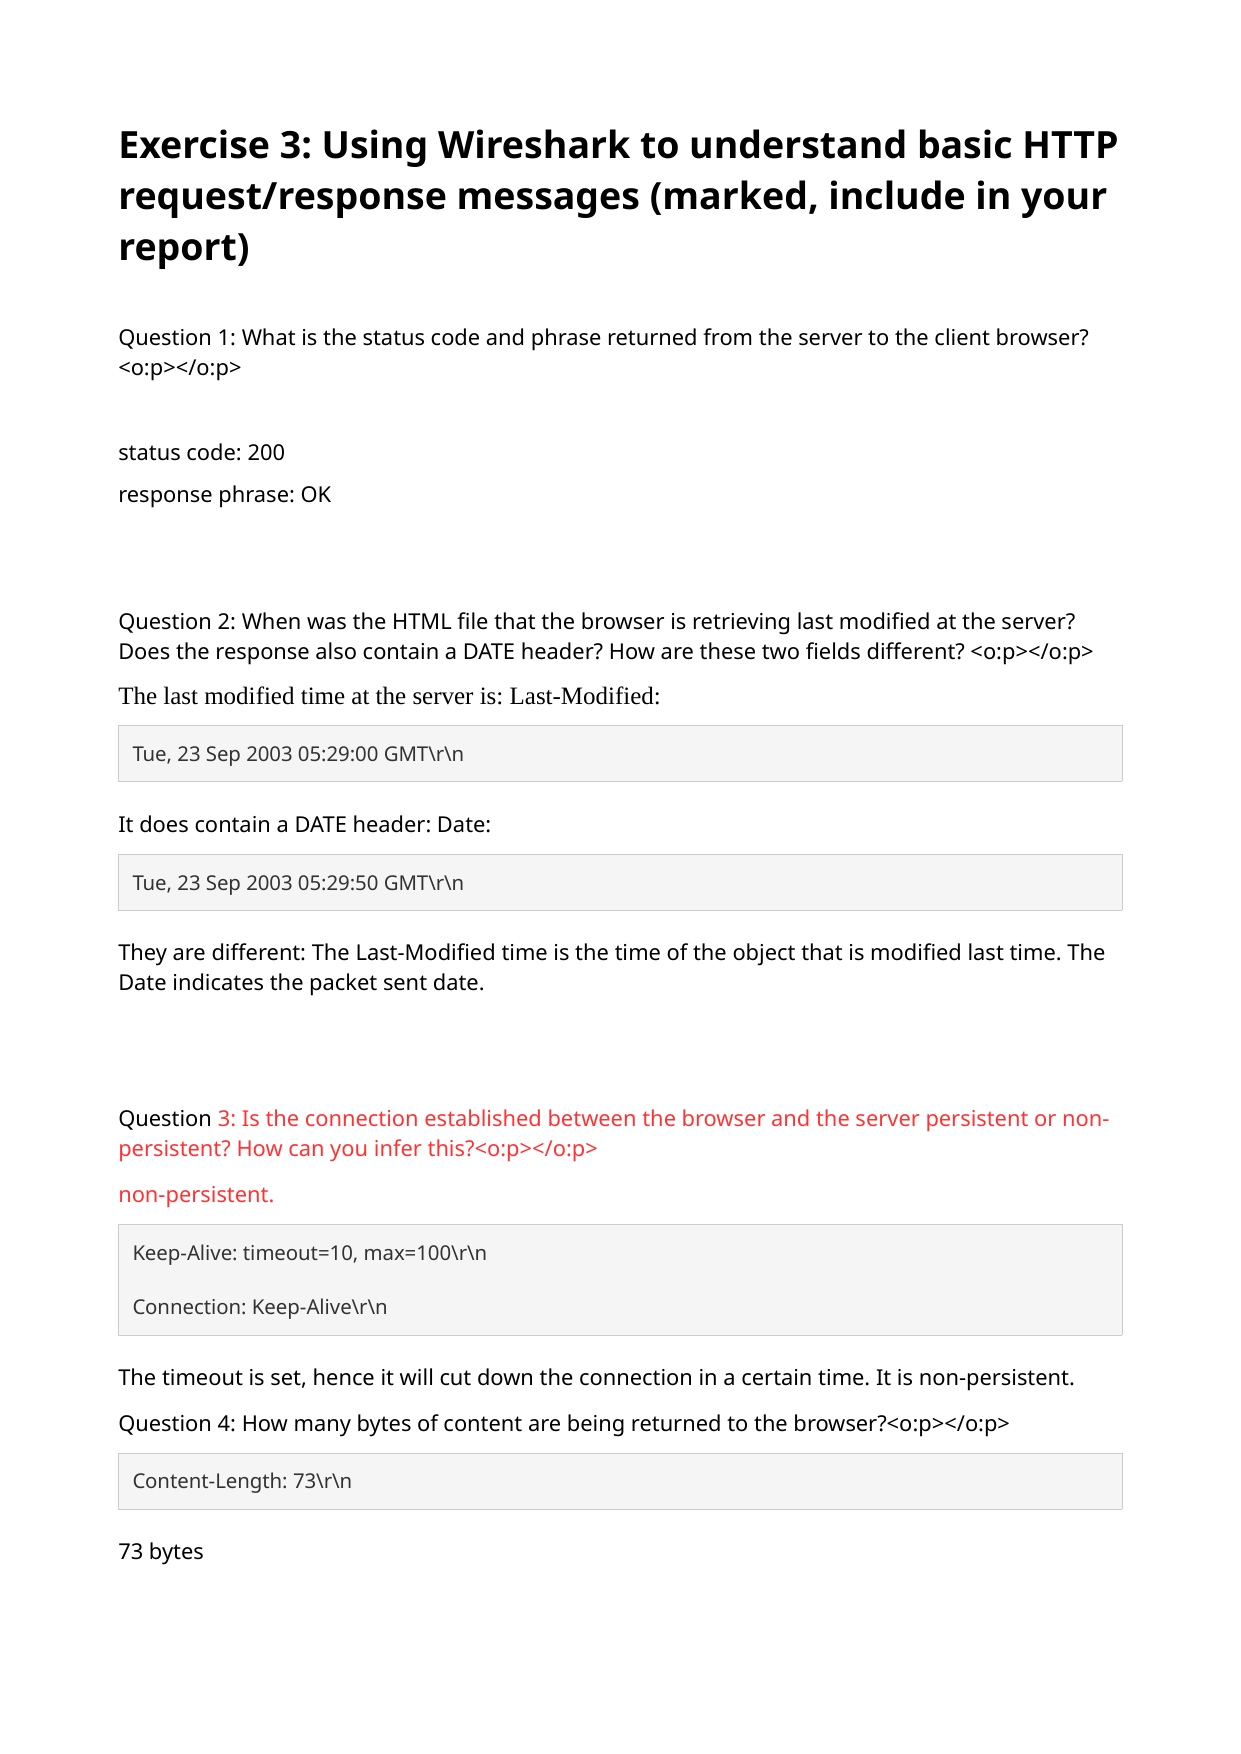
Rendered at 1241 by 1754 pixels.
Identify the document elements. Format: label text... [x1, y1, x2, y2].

text It does contain a DATE header: Date: [118, 809, 1122, 838]
text Question 3: Is the connection established between the browser and the server persistent or non-persistent? How can you infer this?<o:p></o:p> [118, 1103, 1122, 1163]
text Question 4: How many bytes of content are being returned to the browser?<o:p></o:p> [118, 1407, 1122, 1437]
text The last modified time at the server is: Last-Modified: [118, 681, 1122, 710]
text Content-Length: 73\r\n [119, 1454, 1122, 1509]
text Tue, 23 Sep 2003 05:29:50 GMT\r\n [119, 855, 1122, 910]
text They are different: The Last-Modified time is the time of the object that is modified last time. The Date indicates the packet sent date. [118, 937, 1122, 997]
text Connection: Keep-Alive\r\n [119, 1279, 1122, 1335]
text Exercise 3: Using Wireshark to understand basic HTTP request/response messages (marked, include in your report) [118, 118, 1122, 271]
text Question 2: When was the HTML file that the browser is retrieving last modified at the server? Does the response also contain a DATE header? How are these two fields different? <o:p></o:p> [118, 606, 1122, 665]
text 73 bytes [118, 1536, 1122, 1566]
text Tue, 23 Sep 2003 05:29:00 GMT\r\n [119, 726, 1122, 781]
text response phrase: OK [118, 479, 1122, 509]
text non-persistent. [118, 1178, 1122, 1208]
text Keep-Alive: timeout=10, max=100\r\n [119, 1225, 1122, 1266]
text status code: 200 [118, 437, 1122, 466]
text Question 1: What is the status code and phrase returned from the server to the client browser?<o:p></o:p> [118, 322, 1122, 382]
text The timeout is set, hence it will cut down the connection in a certain time. It is non-persistent. [118, 1362, 1122, 1392]
